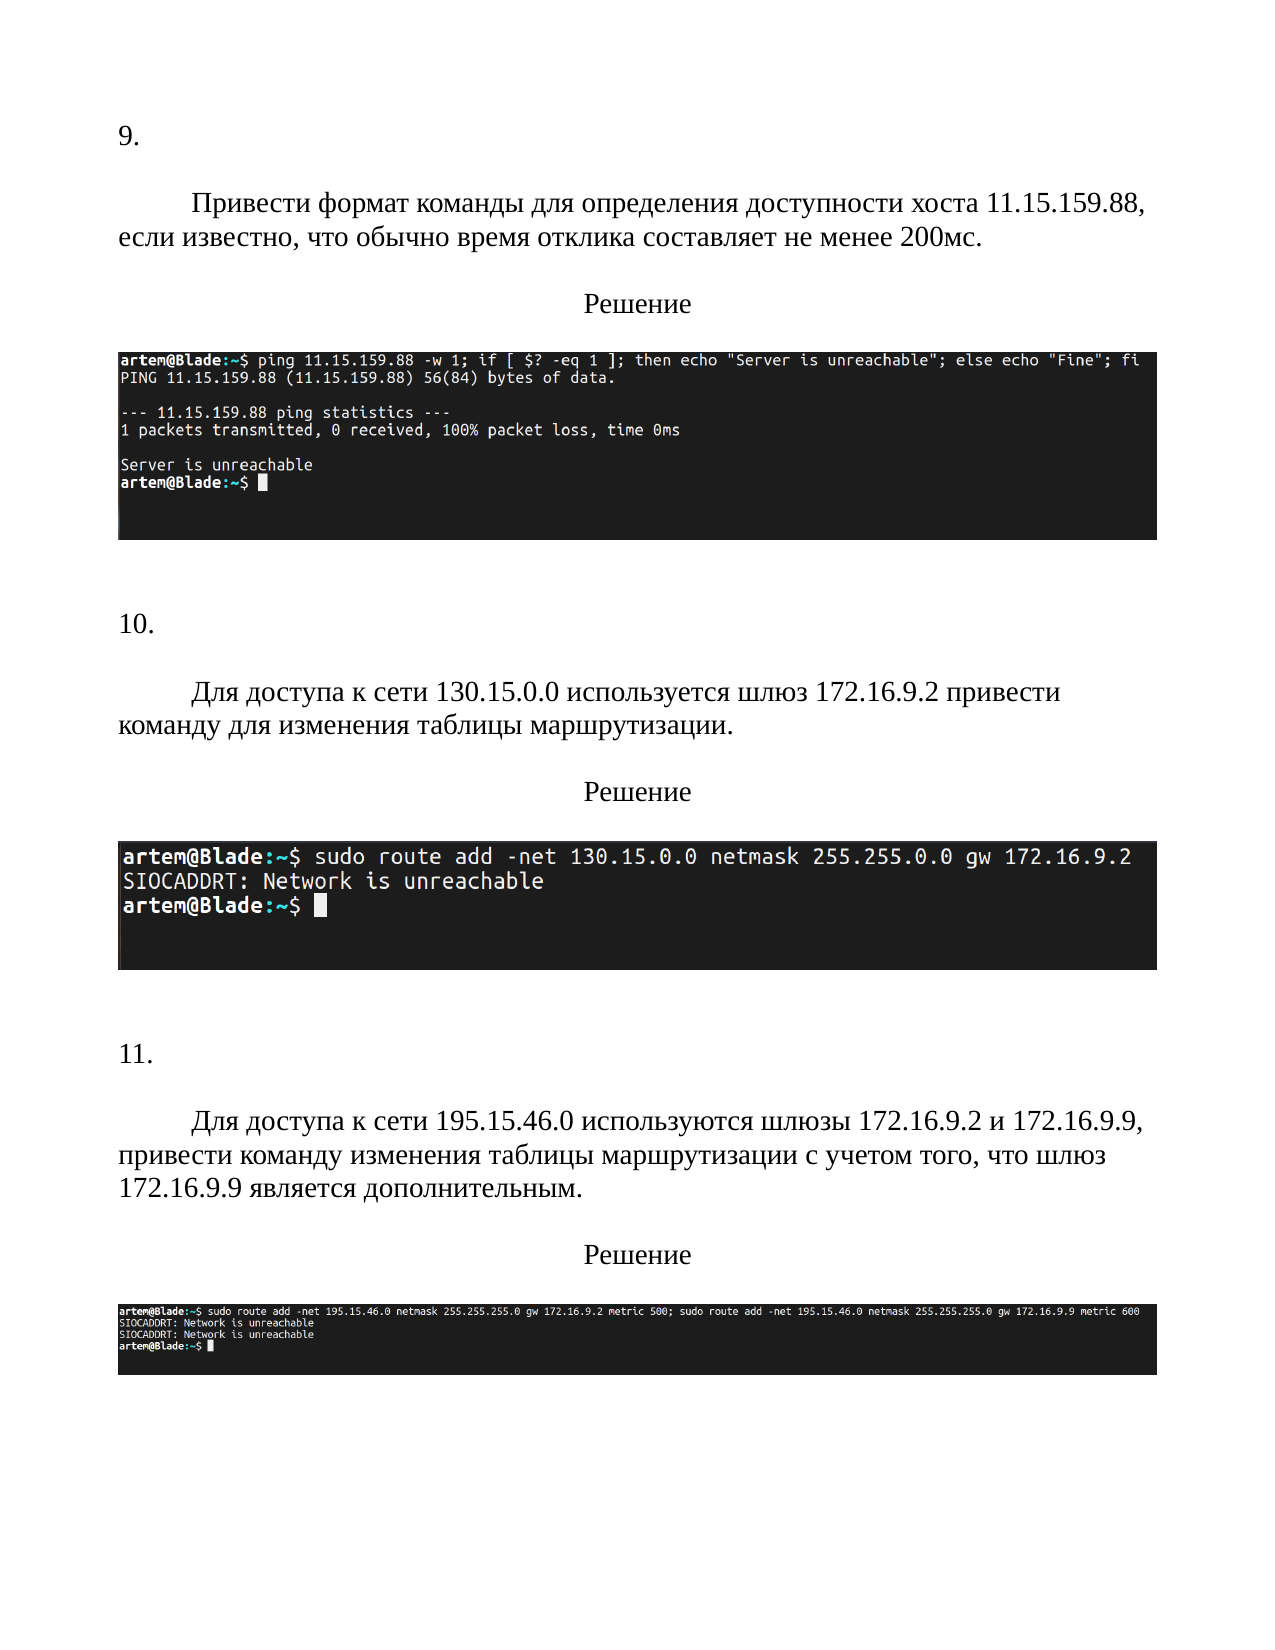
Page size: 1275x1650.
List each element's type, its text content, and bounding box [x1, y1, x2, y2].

text Решение [118, 774, 1157, 808]
text 11. [118, 1036, 1157, 1070]
text Привести формат команды для определения доступности хоста 11.15.159.88, если известно, что обычно время отклика составляет не менее 200мс. [118, 185, 1157, 252]
text Для доступа к сети 130.15.0.0 используется шлюз 172.16.9.2 привести команду для изменения таблицы маршрутизации. [118, 674, 1157, 741]
text 10. [118, 607, 1157, 640]
text Решение [118, 1237, 1157, 1271]
text Для доступа к сети 195.15.46.0 используются шлюзы 172.16.9.2 и 172.16.9.9, привести команду изменения таблицы маршрутизации с учетом того, что шлюз 172.16.9.9 является дополнительным. [118, 1103, 1157, 1204]
picture [118, 352, 1157, 540]
text 9. [118, 118, 1157, 152]
picture [118, 1304, 1157, 1375]
text Решение [118, 286, 1157, 319]
picture [118, 841, 1157, 970]
